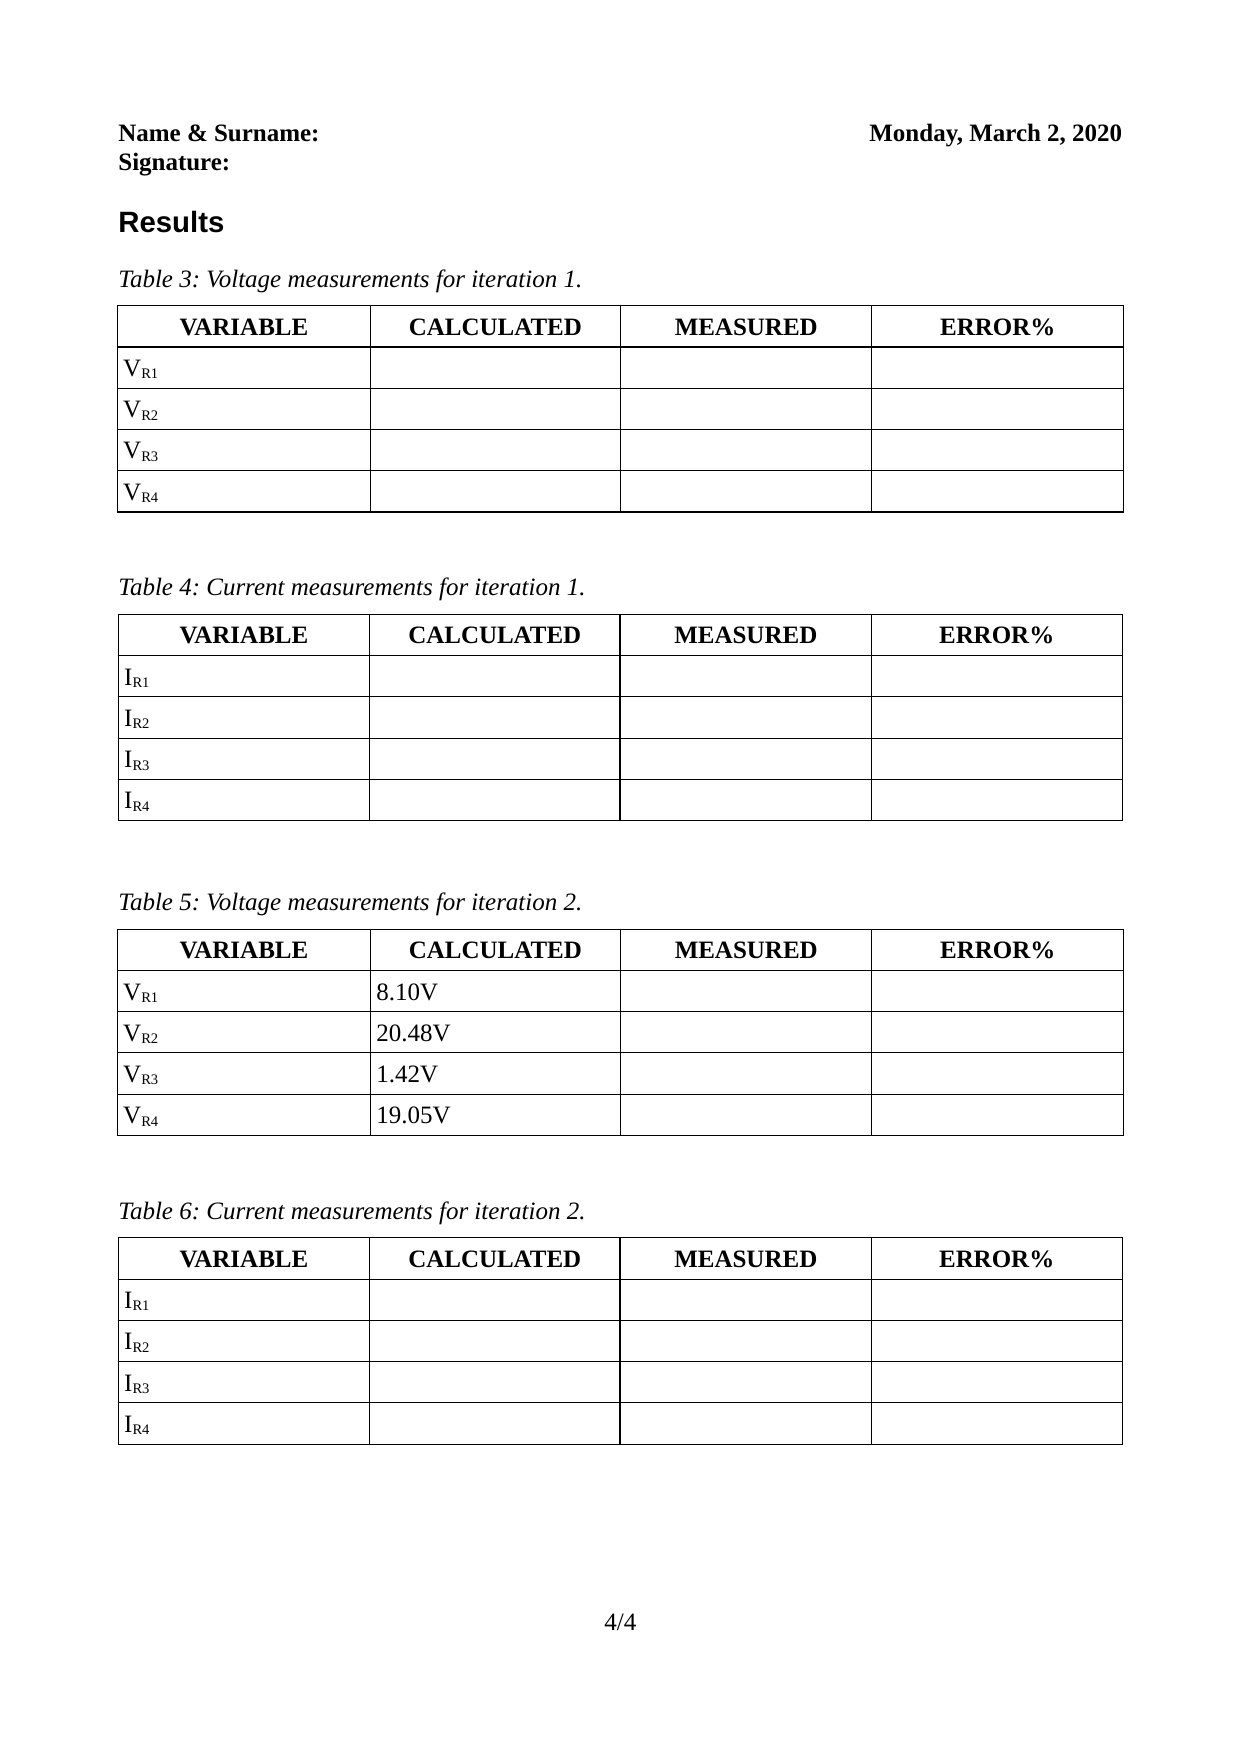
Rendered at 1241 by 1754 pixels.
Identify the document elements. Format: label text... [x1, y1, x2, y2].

table_header VARIABLE [118, 930, 370, 970]
table_cell 19.05V [371, 1095, 620, 1135]
table_cell IR4 [119, 780, 369, 820]
table_cell [872, 739, 1122, 779]
table_cell [621, 471, 871, 511]
table_cell [370, 1321, 619, 1361]
table_cell [872, 1012, 1123, 1052]
table_header MEASURED [621, 930, 871, 970]
table_header VARIABLE [119, 1238, 369, 1278]
table_cell [621, 739, 871, 779]
table_header MEASURED [621, 1238, 871, 1278]
table_header MEASURED [621, 615, 871, 655]
text Table 5: Voltage measurements for iteration 2. [118, 887, 1122, 916]
table_cell [621, 348, 871, 388]
table_cell [370, 1403, 619, 1443]
table_cell VR3 [118, 1053, 370, 1093]
table_cell [370, 697, 619, 737]
table_header ERROR% [872, 615, 1122, 655]
table_cell IR1 [119, 1280, 369, 1320]
table_cell [370, 1362, 619, 1402]
table_cell [872, 1403, 1122, 1443]
table_header VARIABLE [118, 306, 370, 346]
table_header MEASURED [621, 306, 871, 346]
table_cell IR3 [119, 739, 369, 779]
text Table 4: Current measurements for iteration 1. [118, 572, 1122, 601]
table_cell IR4 [119, 1403, 369, 1443]
table_header CALCULATED [370, 1238, 619, 1278]
table_cell [370, 739, 619, 779]
subtitle Results [118, 205, 1122, 239]
table_cell [872, 1053, 1123, 1093]
table_cell [872, 471, 1123, 511]
table_cell VR1 [118, 348, 370, 388]
table_cell [872, 389, 1123, 429]
table_cell [621, 1321, 871, 1361]
table_cell 8.10V [371, 971, 620, 1011]
table_cell VR1 [118, 971, 370, 1011]
table_cell VR4 [118, 1095, 370, 1135]
table_cell [872, 348, 1123, 388]
table_cell IR1 [119, 656, 369, 696]
table_cell [621, 697, 871, 737]
table_cell [872, 1362, 1122, 1402]
table_cell [621, 1403, 871, 1443]
table_cell [621, 1053, 871, 1093]
table_cell [872, 656, 1122, 696]
table_cell [621, 1012, 871, 1052]
table_cell [872, 1095, 1123, 1135]
table_header VARIABLE [119, 615, 369, 655]
table_cell [872, 971, 1123, 1011]
table_cell [621, 1280, 871, 1320]
table_cell [621, 971, 871, 1011]
table_cell VR4 [118, 471, 370, 511]
table_cell VR3 [118, 430, 370, 470]
table_cell [370, 1280, 619, 1320]
table_cell [872, 1321, 1122, 1361]
table_cell [371, 471, 620, 511]
text Table 3: Voltage measurements for iteration 1. [118, 264, 1122, 293]
table_cell IR2 [119, 697, 369, 737]
table_cell [370, 780, 619, 820]
table_cell [621, 430, 871, 470]
table_cell [621, 1095, 871, 1135]
table_cell [371, 389, 620, 429]
table_cell [370, 656, 619, 696]
table_cell [621, 656, 871, 696]
table_header ERROR% [872, 1238, 1122, 1278]
table_header CALCULATED [370, 615, 619, 655]
table_cell VR2 [118, 389, 370, 429]
text Table 6: Current measurements for iteration 2. [118, 1196, 1122, 1225]
table_cell [621, 780, 871, 820]
table_cell [872, 697, 1122, 737]
table_cell 20.48V [371, 1012, 620, 1052]
table_header CALCULATED [371, 930, 620, 970]
table_cell [872, 430, 1123, 470]
table_cell IR2 [119, 1321, 369, 1361]
table_cell [371, 430, 620, 470]
table_cell [872, 1280, 1122, 1320]
table_cell [371, 348, 620, 388]
table_cell [872, 780, 1122, 820]
table_cell VR2 [118, 1012, 370, 1052]
table_header ERROR% [872, 930, 1123, 970]
table_cell 1.42V [371, 1053, 620, 1093]
table_cell [621, 389, 871, 429]
table_header ERROR% [872, 306, 1123, 346]
table_cell [621, 1362, 871, 1402]
table_cell IR3 [119, 1362, 369, 1402]
table_header CALCULATED [371, 306, 620, 346]
